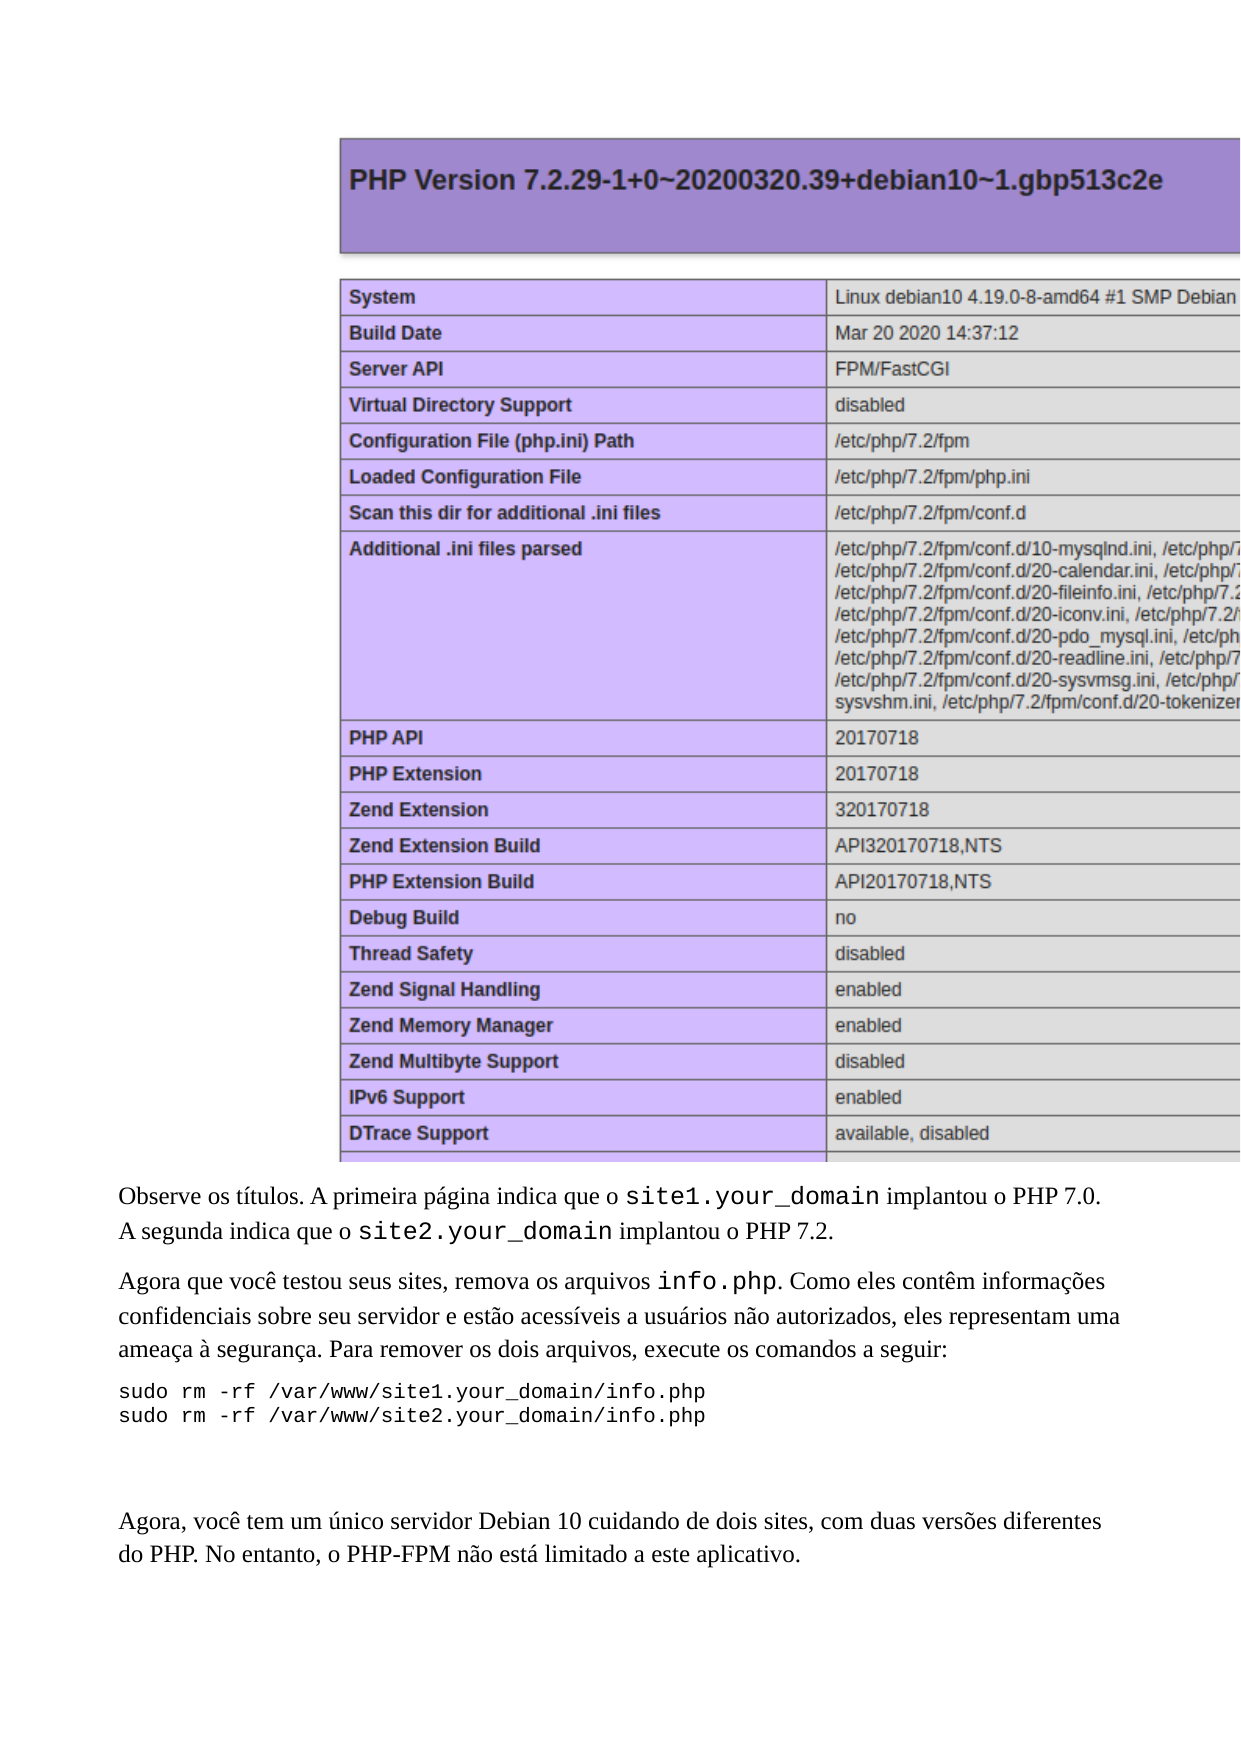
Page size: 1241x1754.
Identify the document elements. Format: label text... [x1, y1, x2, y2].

text sudo rm -rf /var/www/site1.your_domain/info.php [118, 1382, 1122, 1405]
text Agora que você testou seus sites, remova os arquivos info.php. Como eles contêm informações confidenciais sobre seu servidor e estão acessíveis a usuários não autorizados, eles representam uma ameaça à segurança. Para remover os dois arquivos, execute os comandos a seguir: [118, 1266, 1122, 1363]
text sudo rm -rf /var/www/site2.your_domain/info.php [118, 1405, 1122, 1429]
text Agora, você tem um único servidor Debian 10 cuidando de dois sites, com duas versões diferentes do PHP. No entanto, o PHP-FPM não está limitado a este aplicativo. [118, 1506, 1122, 1568]
picture [118, 118, 1241, 1162]
text Observe os títulos. A primeira página indica que o site1.your_domain implantou o PHP 7.0. A segunda indica que o site2.your_domain implantou o PHP 7.2. [118, 1181, 1122, 1247]
